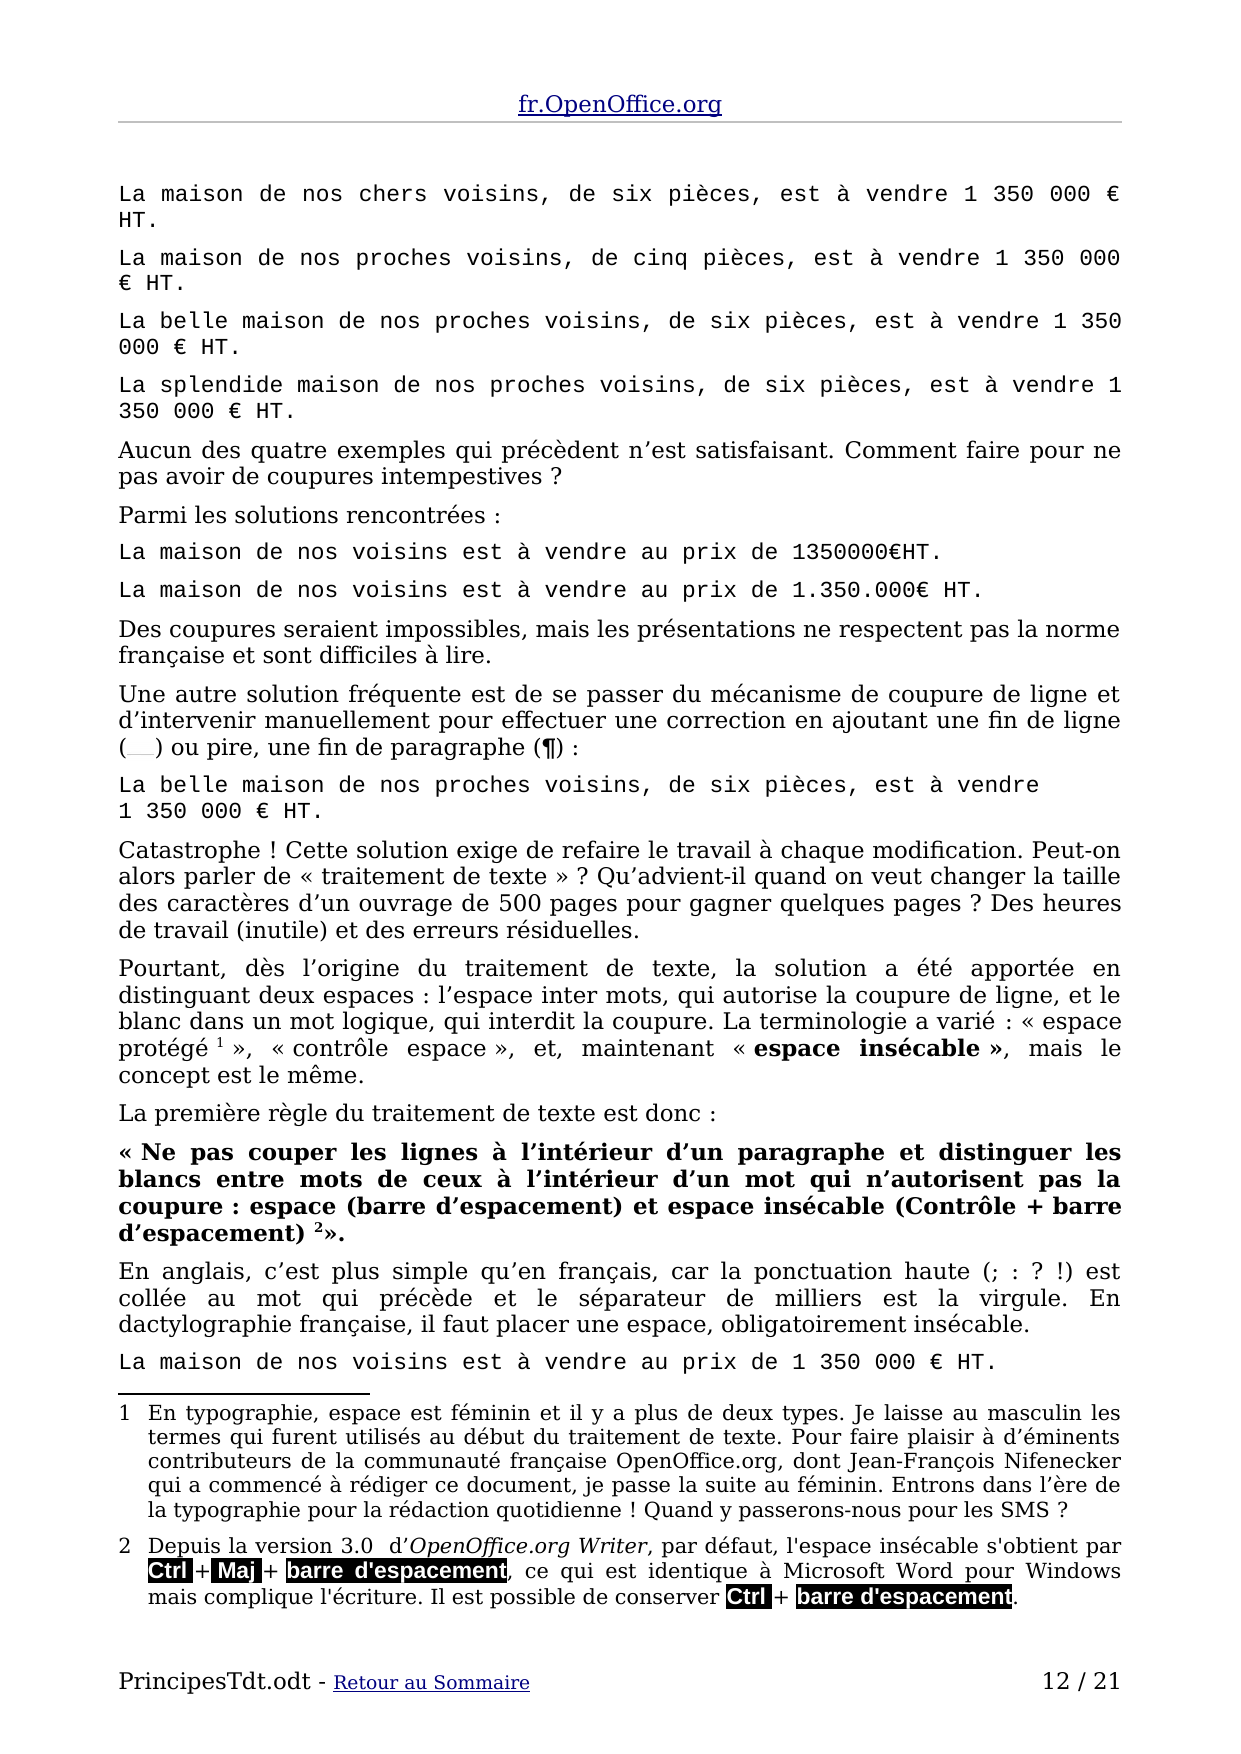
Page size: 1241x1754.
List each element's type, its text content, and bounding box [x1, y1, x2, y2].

text Pourtant, dès l’origine du traitement de texte, la solution a été apportée en distinguant deux espaces : l’espace inter mots, qui autorise la coupure de ligne, et le blanc dans un mot logique, qui interdit la coupure. La terminologie a varié : « espace protégé », « contrôle espace », et, maintenant « espace insécable », mais le concept est le même. [118, 955, 1122, 1089]
text Parmi les solutions rencontrées : [118, 502, 1122, 528]
text La splendide maison de nos proches voisins, de six pièces, est à vendre 1 350 000 € HT. [118, 373, 1122, 425]
text La maison de nos voisins est à vendre au prix de 1 350 000 € HT. [118, 1350, 1122, 1376]
text La belle maison de nos proches voisins, de six pièces, est à vendre 1 350 000 € HT. [118, 309, 1122, 361]
text Catastrophe ! Cette solution exige de refaire le travail à chaque modification. Peut-on alors parler de « traitement de texte » ? Qu’advient-il quand on veut changer la taille des caractères d’un ouvrage de 500 pages pour gagner quelques pages ? Des heures de travail (inutile) et des erreurs résiduelles. [118, 837, 1122, 943]
picture [542, 737, 555, 759]
text La maison de nos voisins est à vendre au prix de 1.350.000€ HT. [118, 578, 1122, 604]
text Depuis la version 3.0 d’OpenOffice.org Writer, par défaut, l'espace insécable s'obtient par Ctrl + Maj + barre d'espacement, ce qui est identique à Microsoft Word pour Windows mais complique l'écriture. Il est possible de conserver Ctrl + barre d'espacement. [118, 1534, 1122, 1609]
text En anglais, c’est plus simple qu’en français, car la ponctuation haute (; : ? !) est collée au mot qui précède et le séparateur de milliers est la virgule. En dactylographie française, il faut placer une espace, obligatoirement insécable. [118, 1258, 1122, 1338]
text La maison de nos chers voisins, de six pièces, est à vendre 1 350 000 € HT. [118, 182, 1122, 234]
text Une autre solution fréquente est de se passer du mécanisme de coupure de ligne et d’intervenir manuellement pour effectuer une correction en ajoutant une fin de ligne () ou pire, une fin de paragraphe () : [118, 681, 1122, 761]
text La belle maison de nos proches voisins, de six pièces, est à vendre 1 350 000 € HT. [118, 773, 1122, 825]
text En typographie, espace est féminin et il y a plus de deux types. Je laisse au masculin les termes qui furent utilisés au début du traitement de texte. Pour faire plaisir à d’éminents contributeurs de la communauté française OpenOffice.org, dont Jean-François Nifenecker qui a commencé à rédiger ce document, je passe la suite au féminin. Entrons dans l’ère de la typographie pour la rédaction quotidienne ! Quand y passerons-nous pour les SMS ? [118, 1401, 1122, 1522]
text La maison de nos proches voisins, de cinq pièces, est à vendre 1 350 000 € HT. [118, 246, 1122, 298]
text Des coupures seraient impossibles, mais les présentations ne respectent pas la norme française et sont difficiles à lire. [118, 616, 1122, 669]
text « Ne pas couper les lignes à l’intérieur d’un paragraphe et distinguer les blancs entre mots de ceux à l’intérieur d’un mot qui n’autorisent pas la coupure : espace (barre d’espacement) et espace insécable (Contrôle + barre d’espacement) ». [118, 1139, 1122, 1247]
text La première règle du traitement de texte est donc : [118, 1101, 1122, 1127]
text La maison de nos voisins est à vendre au prix de 1350000€HT. [118, 540, 1122, 566]
text Aucun des quatre exemples qui précèdent n’est satisfaisant. Comment faire pour ne pas avoir de coupures intempestives ? [118, 437, 1122, 490]
